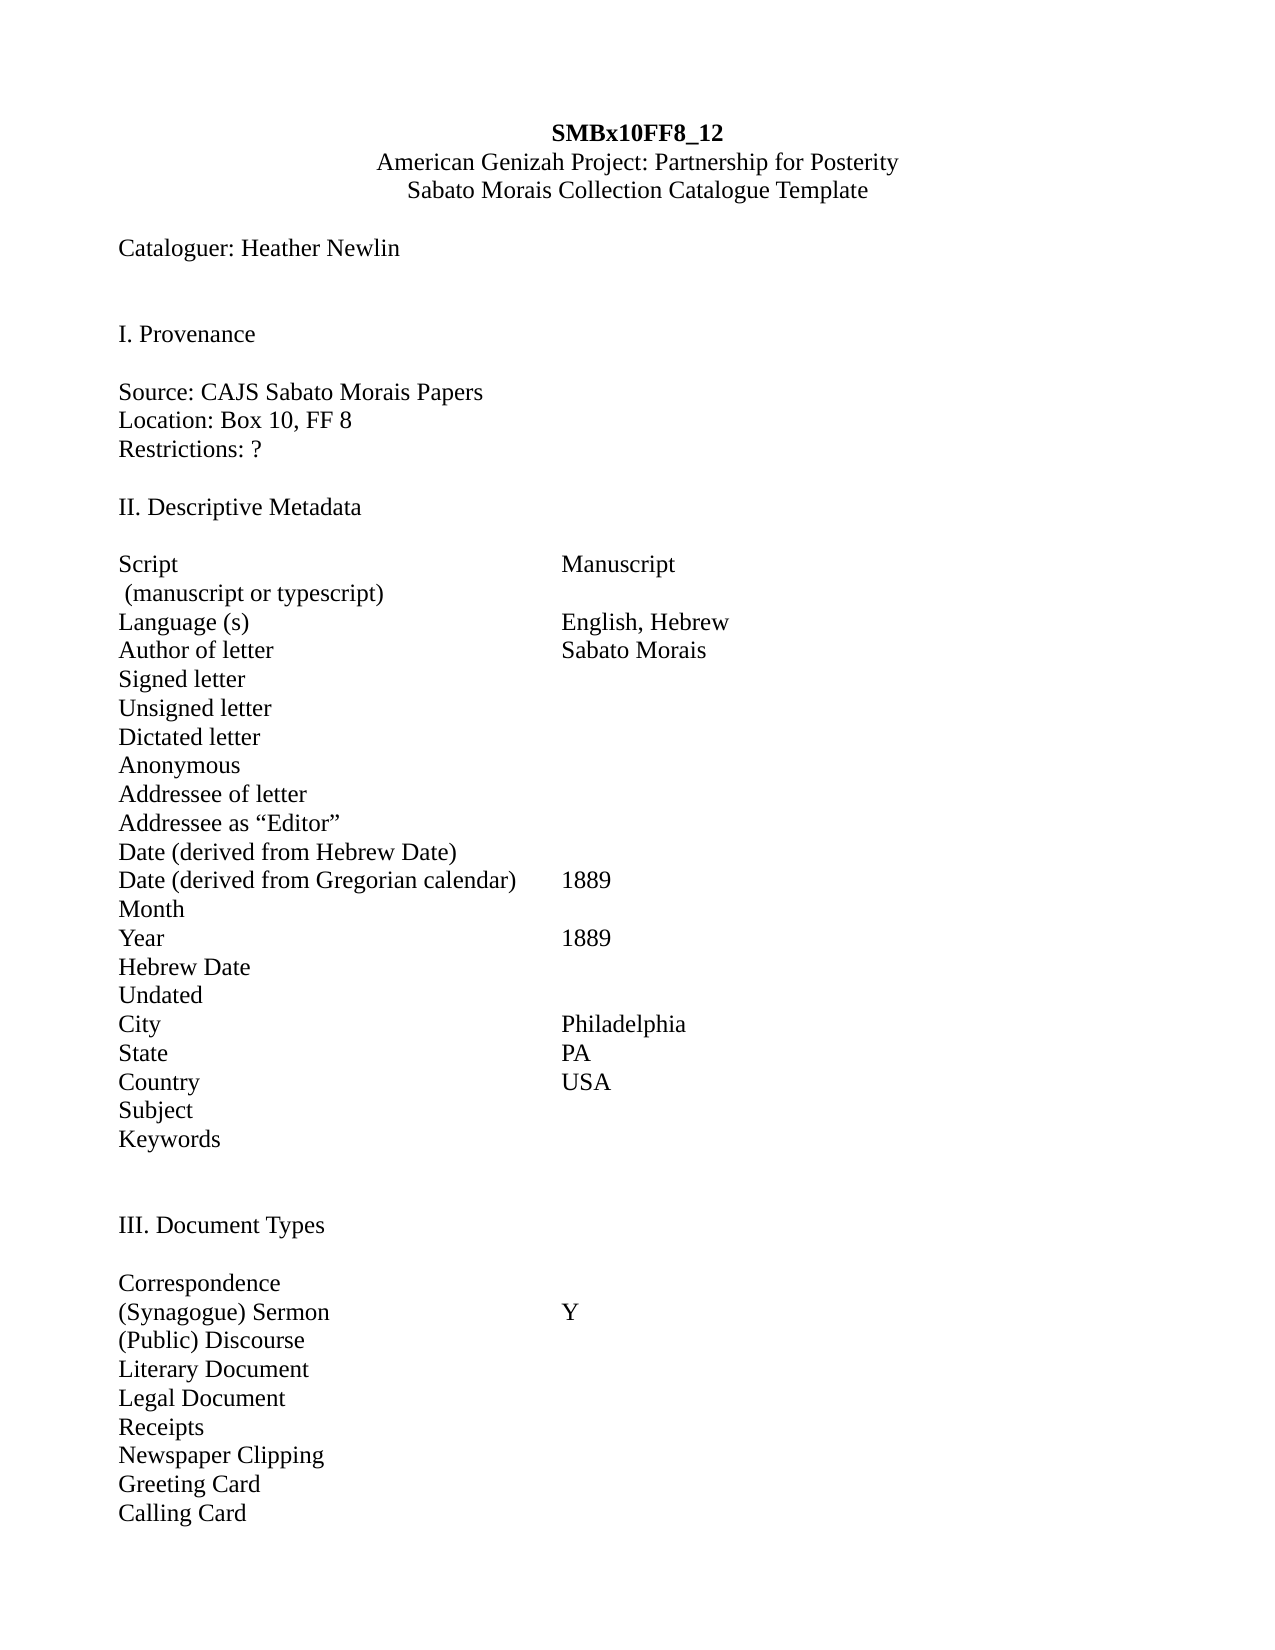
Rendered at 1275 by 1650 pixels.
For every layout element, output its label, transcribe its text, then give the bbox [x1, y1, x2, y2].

text (Synagogue) Sermon Y [118, 1297, 1157, 1326]
text Legal Document [118, 1383, 1157, 1412]
text SMBx10FF8_12 [118, 118, 1157, 147]
text (manuscript or typescript) [118, 578, 1157, 607]
text Literary Document [118, 1354, 1157, 1383]
text Greeting Card [118, 1469, 1157, 1498]
text Hebrew Date [118, 952, 1157, 981]
text Keywords [118, 1124, 1157, 1153]
text Author of letter Sabato Morais [118, 636, 1157, 664]
text Dictated letter [118, 722, 1157, 751]
text Source: CAJS Sabato Morais Papers [118, 377, 1157, 406]
text Date (derived from Gregorian calendar) 1889 [118, 866, 1157, 894]
text Signed letter [118, 664, 1157, 693]
text Addressee as “Editor” [118, 808, 1157, 837]
text Subject [118, 1096, 1157, 1124]
text Receipts [118, 1412, 1157, 1441]
text Language (s) English, Hebrew [118, 607, 1157, 636]
text City Philadelphia [118, 1009, 1157, 1038]
text Location: Box 10, FF 8 [118, 406, 1157, 434]
text Sabato Morais Collection Catalogue Template [118, 176, 1157, 204]
text I. Provenance [118, 319, 1157, 348]
text Restrictions: ? [118, 434, 1157, 463]
text Date (derived from Hebrew Date) [118, 837, 1157, 866]
text Month [118, 894, 1157, 923]
text Newspaper Clipping [118, 1441, 1157, 1469]
text State PA [118, 1038, 1157, 1067]
text Undated [118, 981, 1157, 1009]
text II. Descriptive Metadata [118, 492, 1157, 521]
text Country USA [118, 1067, 1157, 1096]
text Correspondence [118, 1268, 1157, 1297]
text Script Manuscript [118, 549, 1157, 578]
text Calling Card [118, 1498, 1157, 1527]
text American Genizah Project: Partnership for Posterity [118, 147, 1157, 176]
text Anonymous [118, 751, 1157, 779]
text Addressee of letter [118, 779, 1157, 808]
text Cataloguer: Heather Newlin [118, 233, 1157, 262]
text Unsigned letter [118, 693, 1157, 722]
text (Public) Discourse [118, 1326, 1157, 1354]
text Year 1889 [118, 923, 1157, 952]
text III. Document Types [118, 1211, 1157, 1239]
